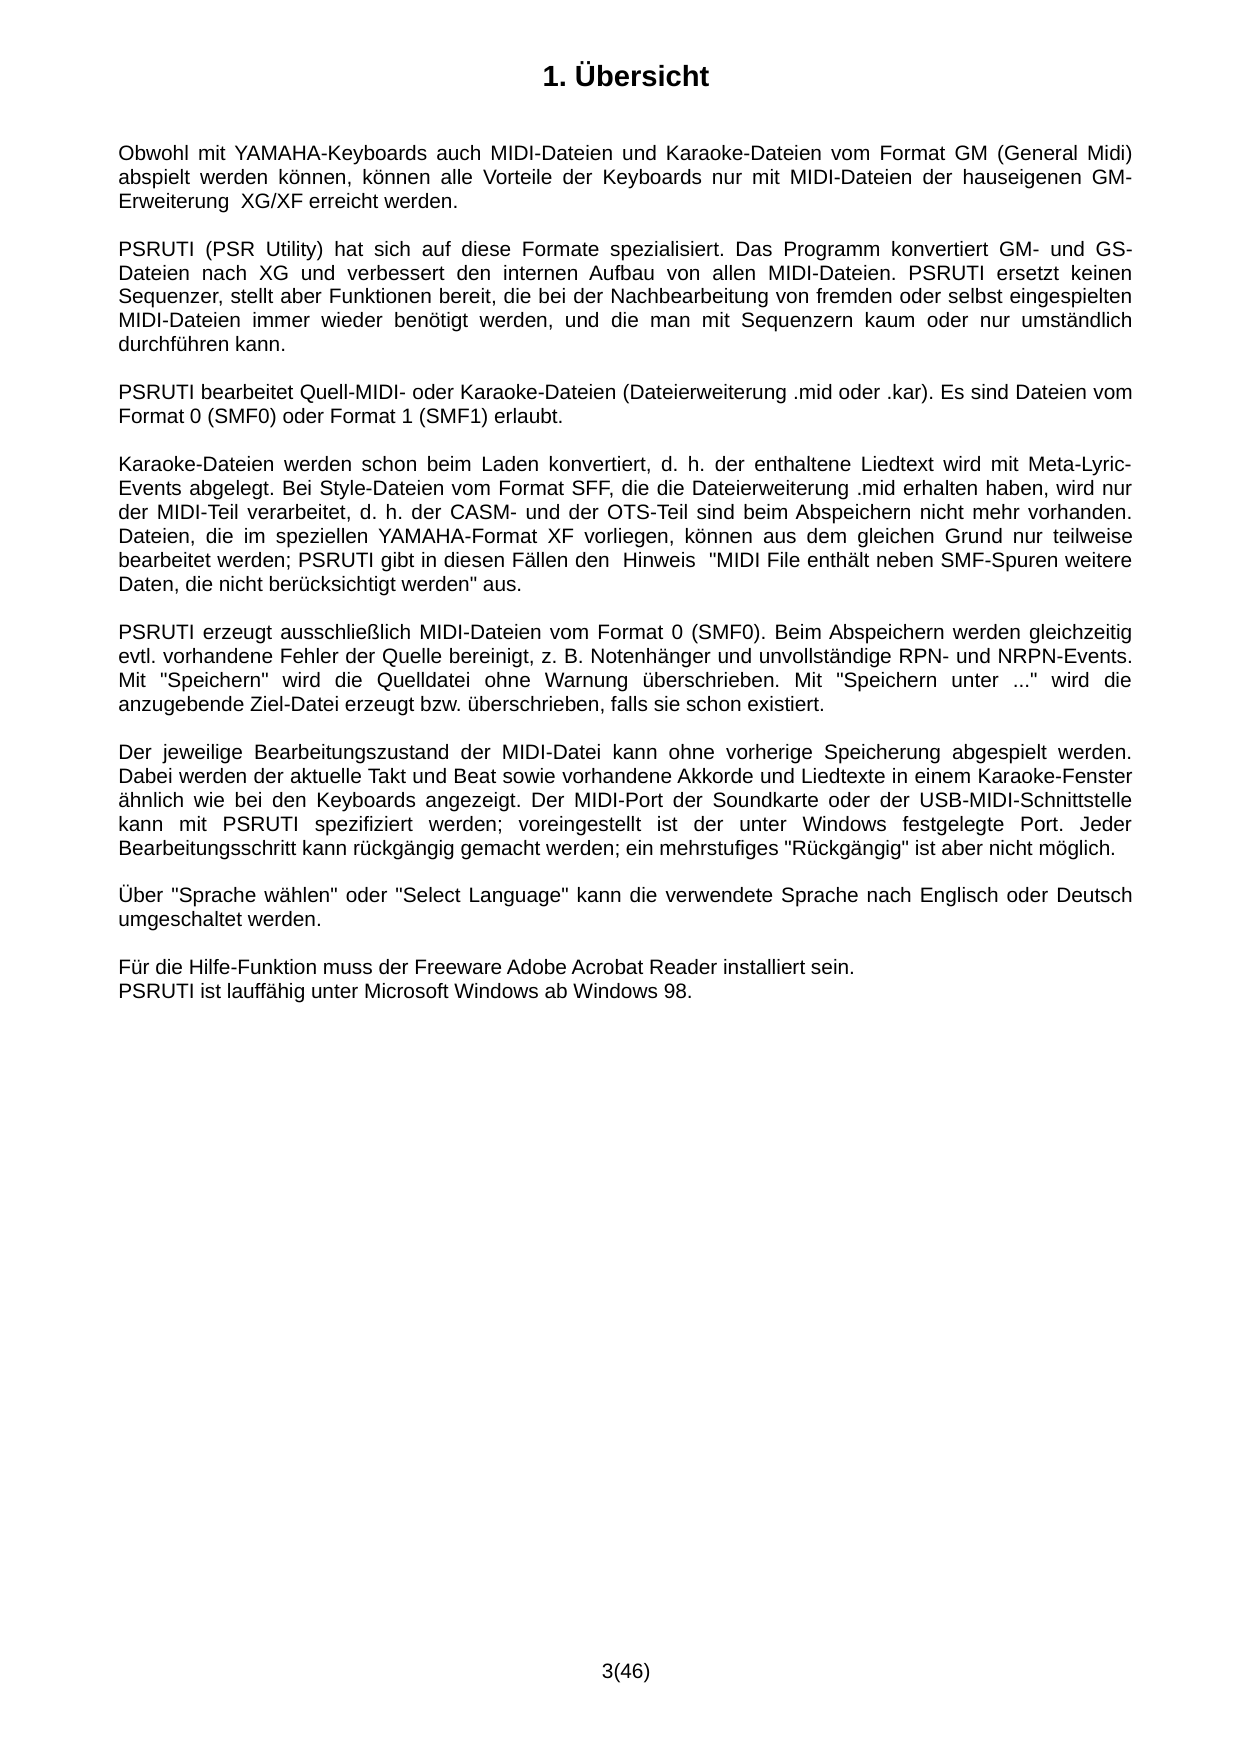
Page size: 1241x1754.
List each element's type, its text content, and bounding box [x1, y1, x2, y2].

text Karaoke-Dateien werden schon beim Laden konvertiert, d. h. der enthaltene Liedtext wird mit Meta-Lyric-Events abgelegt. Bei Style-Dateien vom Format SFF, die die Dateierweiterung .mid erhalten haben, wird nur der MIDI-Teil verarbeitet, d. h. der CASM- und der OTS-Teil sind beim Abspeichern nicht mehr vorhanden. Dateien, die im speziellen YAMAHA-Format XF vorliegen, können aus dem gleichen Grund nur teilweise bearbeitet werden; PSRUTI gibt in diesen Fällen den Hinweis "MIDI File enthält neben SMF-Spuren weitere Daten, die nicht berücksichtigt werden" aus. [118, 452, 1134, 596]
text PSRUTI ist lauffähig unter Microsoft Windows ab Windows 98. [118, 979, 1134, 1003]
text Obwohl mit YAMAHA-Keyboards auch MIDI-Dateien und Karaoke-Dateien vom Format GM (General Midi) abspielt werden können, können alle Vorteile der Keyboards nur mit MIDI-Dateien der hauseigenen GM-Erweiterung XG/XF erreicht werden. [118, 141, 1134, 212]
text Der jeweilige Bearbeitungszustand der MIDI-Datei kann ohne vorherige Speicherung abgespielt werden. Dabei werden der aktuelle Takt und Beat sowie vorhandene Akkorde und Liedtexte in einem Karaoke-Fenster ähnlich wie bei den Keyboards angezeigt. Der MIDI-Port der Soundkarte oder der USB-MIDI-Schnittstelle kann mit PSRUTI spezifiziert werden; voreingestellt ist der unter Windows festgelegte Port. Jeder Bearbeitungsschritt kann rückgängig gemacht werden; ein mehrstufiges "Rückgängig" ist aber nicht möglich. [118, 739, 1134, 859]
text PSRUTI erzeugt ausschließlich MIDI-Dateien vom Format 0 (SMF0). Beim Abspeichern werden gleichzeitig evtl. vorhandene Fehler der Quelle bereinigt, z. B. Notenhänger und unvollständige RPN- und NRPN-Events. Mit "Speichern" wird die Quelldatei ohne Warnung überschrieben. Mit "Speichern unter ..." wird die anzugebende Ziel-Datei erzeugt bzw. überschrieben, falls sie schon existiert. [118, 620, 1134, 716]
text Für die Hilfe-Funktion muss der Freeware Adobe Acrobat Reader installiert sein. [118, 955, 1134, 979]
text PSRUTI (PSR Utility) hat sich auf diese Formate spezialisiert. Das Programm konvertiert GM- und GS-Dateien nach XG und verbessert den internen Aufbau von allen MIDI-Dateien. PSRUTI ersetzt keinen Sequenzer, stellt aber Funktionen bereit, die bei der Nachbearbeitung von fremden oder selbst eingespielten MIDI-Dateien immer wieder benötigt werden, und die man mit Sequenzern kaum oder nur umständlich durchführen kann. [118, 236, 1134, 356]
text PSRUTI bearbeitet Quell-MIDI- oder Karaoke-Dateien (Dateierweiterung .mid oder .kar). Es sind Dateien vom Format 0 (SMF0) oder Format 1 (SMF1) erlaubt. [118, 380, 1134, 428]
subtitle 1. Übersicht [118, 59, 1134, 93]
text Über "Sprache wählen" oder "Select Language" kann die verwendete Sprache nach Englisch oder Deutsch umgeschaltet werden. [118, 883, 1134, 931]
